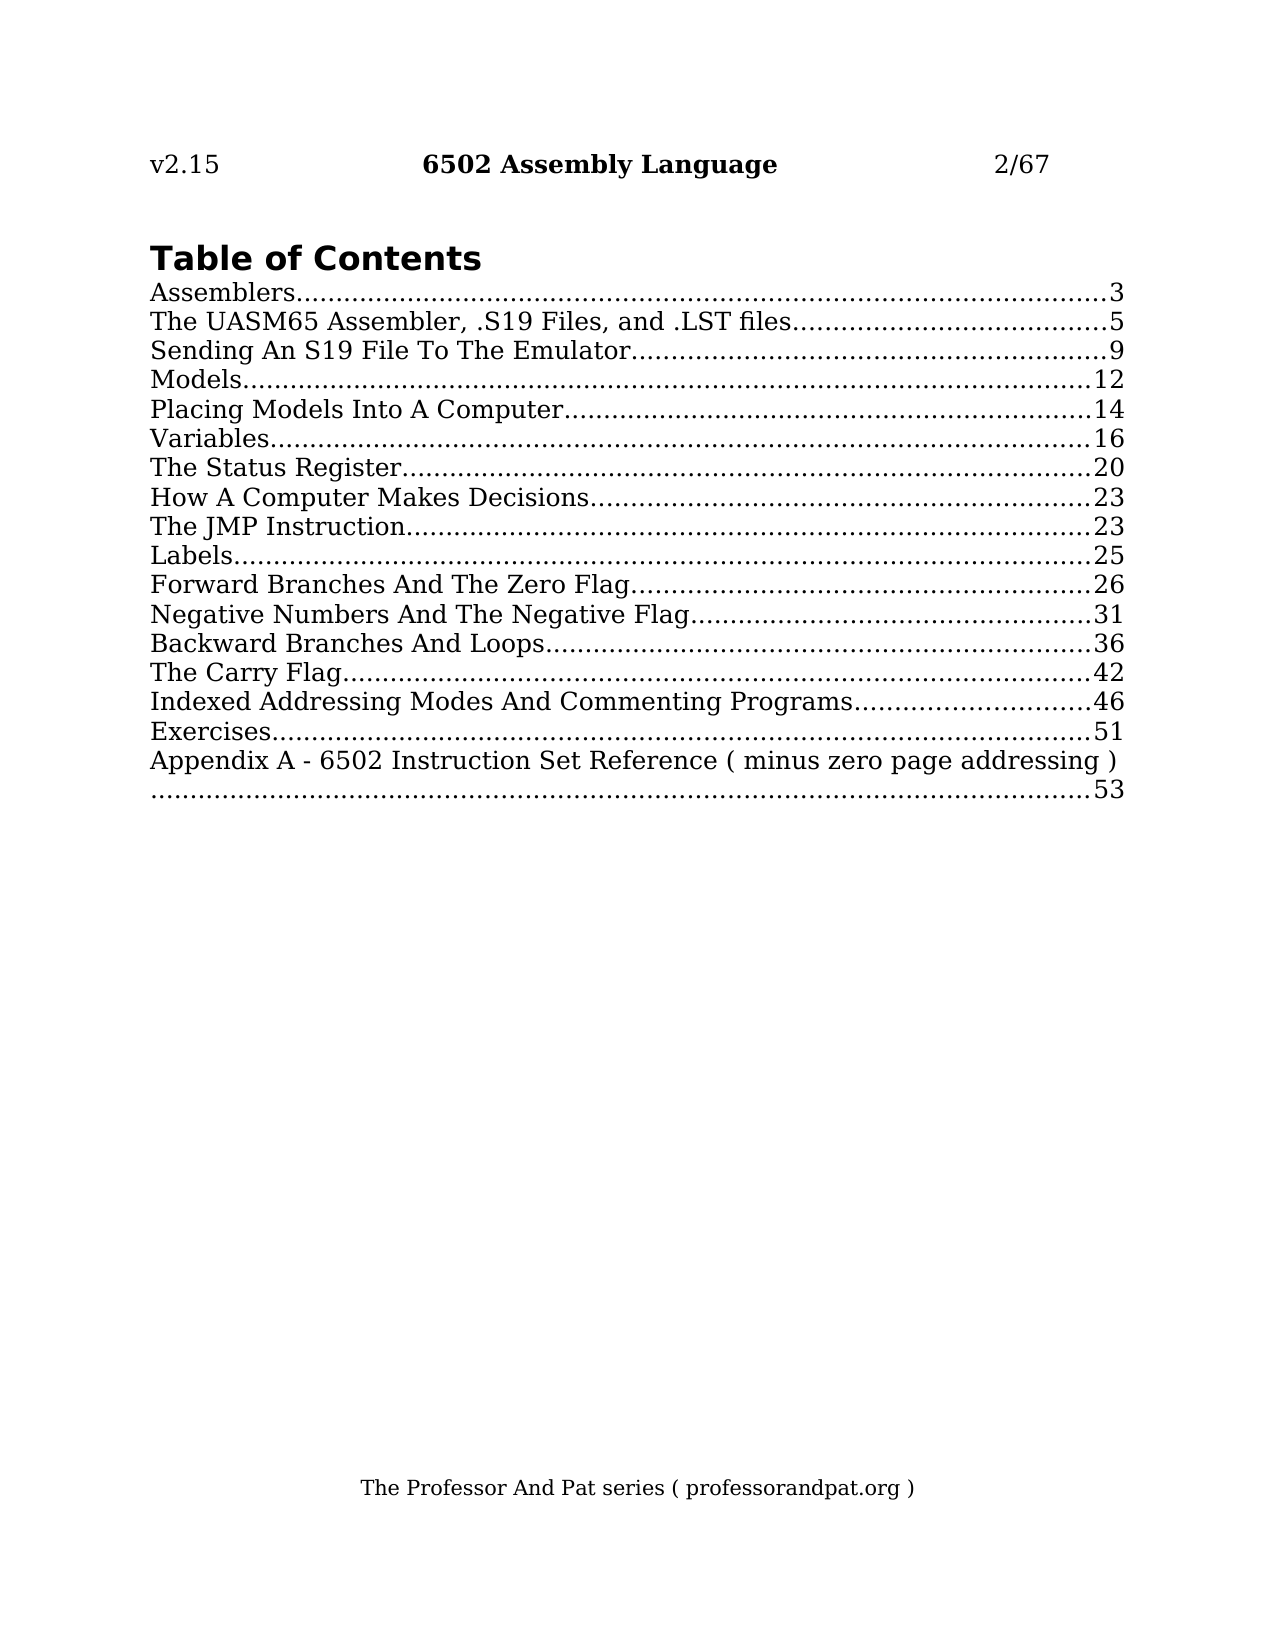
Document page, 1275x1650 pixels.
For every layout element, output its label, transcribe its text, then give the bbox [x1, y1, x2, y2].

text Models 12 [150, 366, 1125, 395]
text Labels 25 [150, 541, 1125, 571]
text Variables 16 [150, 424, 1125, 453]
subtitle Table of Contents [150, 239, 1125, 278]
text Indexed Addressing Modes And Commenting Programs 46 [150, 688, 1125, 717]
text Placing Models Into A Computer 14 [150, 395, 1125, 424]
text How A Computer Makes Decisions 23 [150, 483, 1125, 512]
text Assemblers 3 [150, 278, 1125, 307]
text Negative Numbers And The Negative Flag 31 [150, 600, 1125, 629]
text Appendix A - 6502 Instruction Set Reference ( minus zero page addressing ) 53 [150, 746, 1125, 805]
text Backward Branches And Loops 36 [150, 629, 1125, 658]
text Exercises 51 [150, 717, 1125, 746]
text The Carry Flag 42 [150, 658, 1125, 688]
text Forward Branches And The Zero Flag 26 [150, 571, 1125, 600]
text Sending An S19 File To The Emulator 9 [150, 336, 1125, 366]
text The UASM65 Assembler, .S19 Files, and .LST files 5 [150, 307, 1125, 336]
text The Status Register 20 [150, 453, 1125, 483]
text The JMP Instruction 23 [150, 512, 1125, 541]
